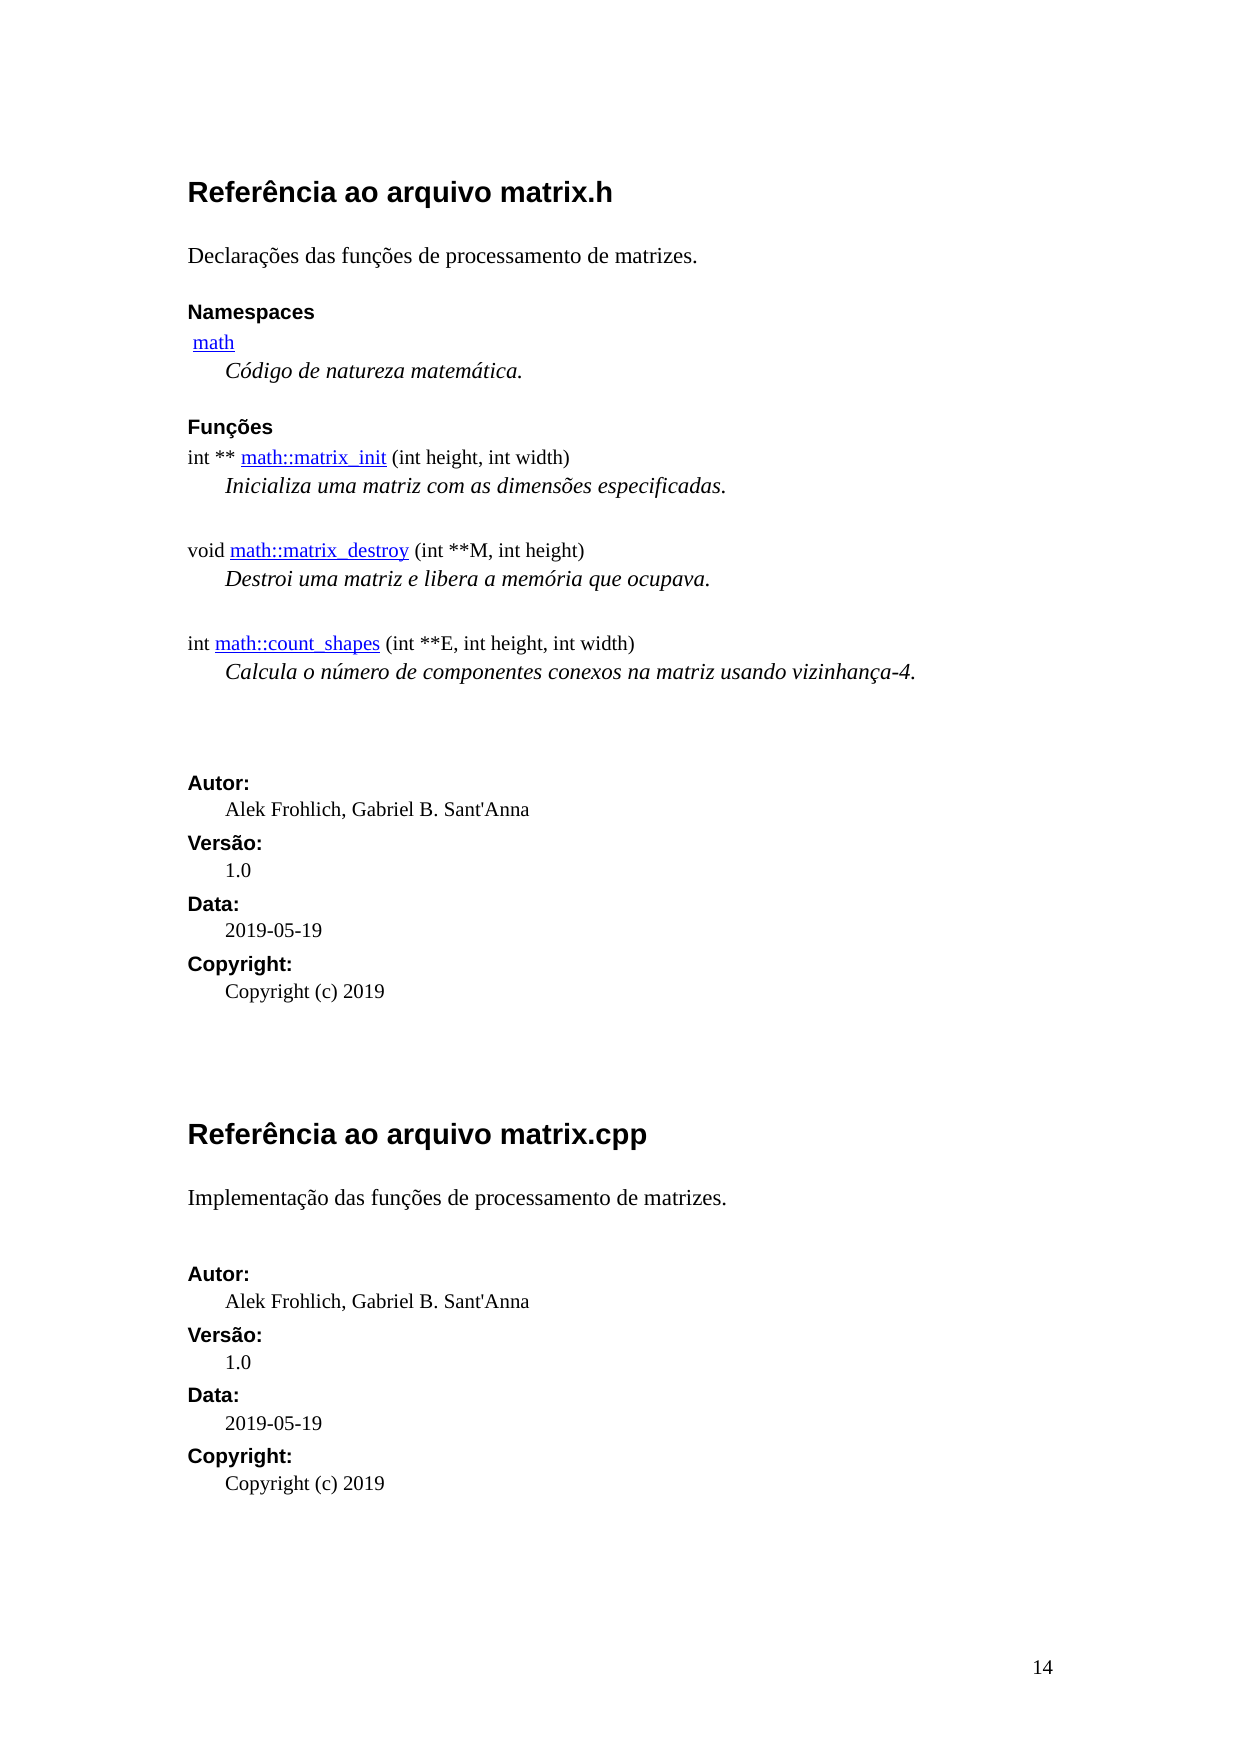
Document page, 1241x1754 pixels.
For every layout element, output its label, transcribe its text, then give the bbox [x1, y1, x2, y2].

text 2019-05-19 [225, 1410, 1053, 1434]
subtitle Data: [187, 1383, 1053, 1407]
subtitle Referência ao arquivo matrix.h [187, 175, 1053, 208]
text Inicializa uma matriz com as dimensões especificadas. [225, 472, 1053, 498]
text Copyright (c) 2019 [225, 1471, 1053, 1495]
list void math::matrix_destroy (int **M, int height) [187, 538, 1053, 562]
subtitle Namespaces [187, 299, 1053, 323]
text Implementação das funções de processamento de matrizes. [187, 1184, 1053, 1210]
subtitle Versão: [187, 831, 1053, 855]
text Alek Frohlich, Gabriel B. Sant'Anna [225, 1289, 1053, 1313]
text Destroi uma matriz e libera a memória que ocupava. [225, 565, 1053, 592]
text Copyright (c) 2019 [225, 979, 1053, 1003]
text Código de natureza matemática. [225, 357, 1053, 383]
text 1.0 [225, 1350, 1053, 1374]
text Alek Frohlich, Gabriel B. Sant'Anna [225, 797, 1053, 821]
text Declarações das funções de processamento de matrizes. [187, 242, 1053, 268]
subtitle Copyright: [187, 1444, 1053, 1468]
text Calcula o número de componentes conexos na matriz usando vizinhança-4. [225, 658, 1053, 685]
subtitle Data: [187, 891, 1053, 915]
subtitle Funções [187, 414, 1053, 438]
subtitle Referência ao arquivo matrix.cpp [187, 1117, 1053, 1150]
text 2019-05-19 [225, 918, 1053, 942]
subtitle Copyright: [187, 952, 1053, 976]
text 1.0 [225, 858, 1053, 882]
subtitle Autor: [187, 1262, 1053, 1286]
list int math::count_shapes (int **E, int height, int width) [187, 631, 1053, 655]
subtitle Versão: [187, 1323, 1053, 1347]
list math [187, 330, 1053, 354]
list int ** math::matrix_init (int height, int width) [187, 445, 1053, 469]
subtitle Autor: [187, 770, 1053, 794]
